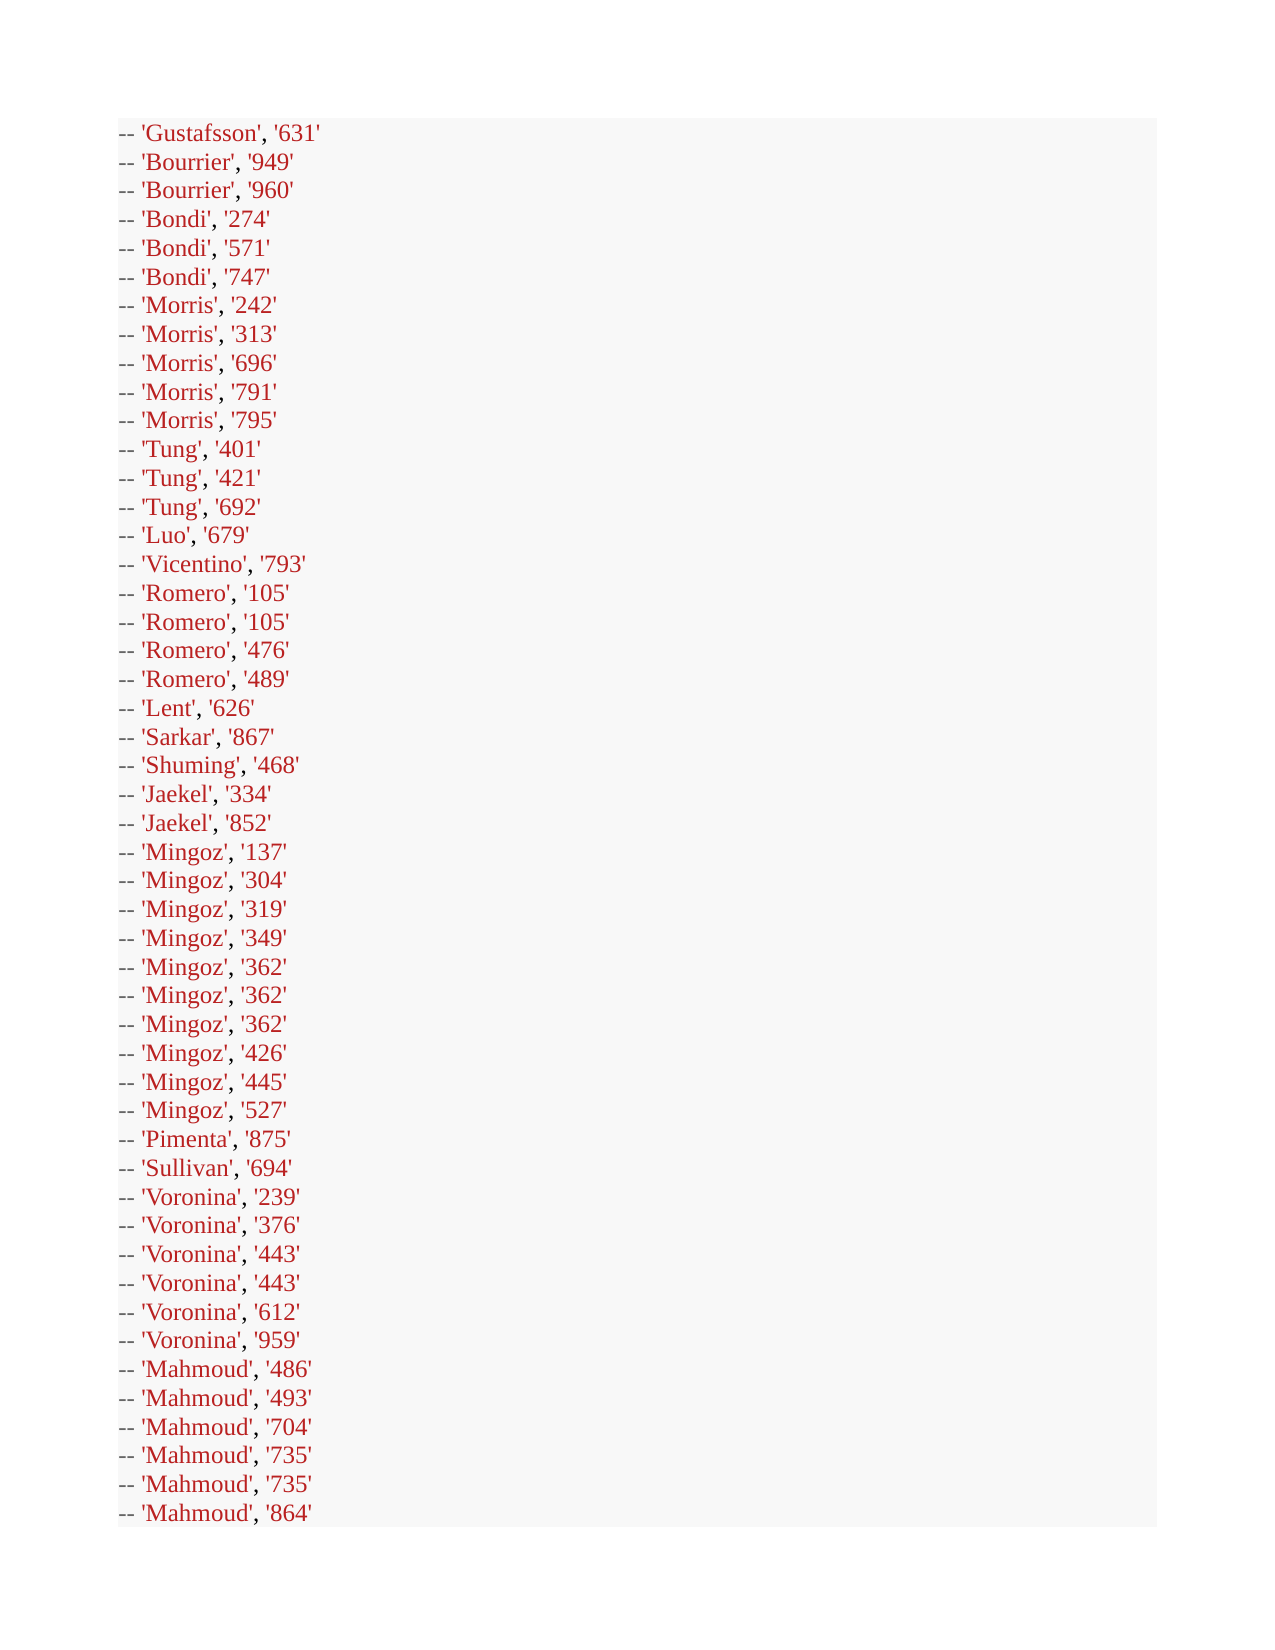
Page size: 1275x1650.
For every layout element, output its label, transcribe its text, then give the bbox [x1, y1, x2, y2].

text -- 'Morris', '795' [118, 406, 1157, 434]
text -- 'Morris', '696' [118, 348, 1157, 377]
text -- 'Voronina', '443' [118, 1239, 1157, 1268]
text -- 'Romero', '105' [118, 607, 1157, 636]
text -- 'Mingoz', '349' [118, 923, 1157, 952]
text -- 'Jaekel', '334' [118, 779, 1157, 808]
text -- 'Pimenta', '875' [118, 1124, 1157, 1153]
text -- 'Bondi', '571' [118, 233, 1157, 262]
text -- 'Voronina', '376' [118, 1211, 1157, 1239]
text -- 'Morris', '791' [118, 377, 1157, 406]
text -- 'Mahmoud', '486' [118, 1354, 1157, 1383]
text -- 'Mingoz', '527' [118, 1096, 1157, 1124]
text -- 'Bondi', '274' [118, 204, 1157, 233]
text -- 'Mahmoud', '735' [118, 1469, 1157, 1498]
text -- 'Mahmoud', '704' [118, 1412, 1157, 1441]
text -- 'Tung', '692' [118, 492, 1157, 521]
text -- 'Mahmoud', '864' [118, 1498, 1157, 1527]
text -- 'Mingoz', '304' [118, 866, 1157, 894]
text -- 'Voronina', '239' [118, 1182, 1157, 1211]
text -- 'Sullivan', '694' [118, 1153, 1157, 1182]
text -- 'Mingoz', '426' [118, 1038, 1157, 1067]
text -- 'Mingoz', '362' [118, 952, 1157, 981]
text -- 'Gustafsson', '631' [118, 118, 1157, 147]
text -- 'Tung', '421' [118, 463, 1157, 492]
text -- 'Voronina', '443' [118, 1268, 1157, 1297]
text -- 'Mingoz', '137' [118, 837, 1157, 866]
text -- 'Bondi', '747' [118, 262, 1157, 291]
text -- 'Romero', '489' [118, 664, 1157, 693]
text -- 'Bourrier', '949' [118, 147, 1157, 176]
text -- 'Bourrier', '960' [118, 176, 1157, 204]
text -- 'Mingoz', '445' [118, 1067, 1157, 1096]
text -- 'Romero', '105' [118, 578, 1157, 607]
text -- 'Jaekel', '852' [118, 808, 1157, 837]
text -- 'Mingoz', '319' [118, 894, 1157, 923]
text -- 'Mingoz', '362' [118, 1009, 1157, 1038]
text -- 'Shuming', '468' [118, 751, 1157, 779]
text -- 'Luo', '679' [118, 521, 1157, 549]
text -- 'Voronina', '959' [118, 1326, 1157, 1354]
text -- 'Mahmoud', '735' [118, 1441, 1157, 1469]
text -- 'Morris', '242' [118, 291, 1157, 319]
text -- 'Vicentino', '793' [118, 549, 1157, 578]
text -- 'Mingoz', '362' [118, 981, 1157, 1009]
text -- 'Tung', '401' [118, 434, 1157, 463]
text -- 'Lent', '626' [118, 693, 1157, 722]
text -- 'Sarkar', '867' [118, 722, 1157, 751]
text -- 'Mahmoud', '493' [118, 1383, 1157, 1412]
text -- 'Morris', '313' [118, 319, 1157, 348]
text -- 'Voronina', '612' [118, 1297, 1157, 1326]
text -- 'Romero', '476' [118, 636, 1157, 664]
